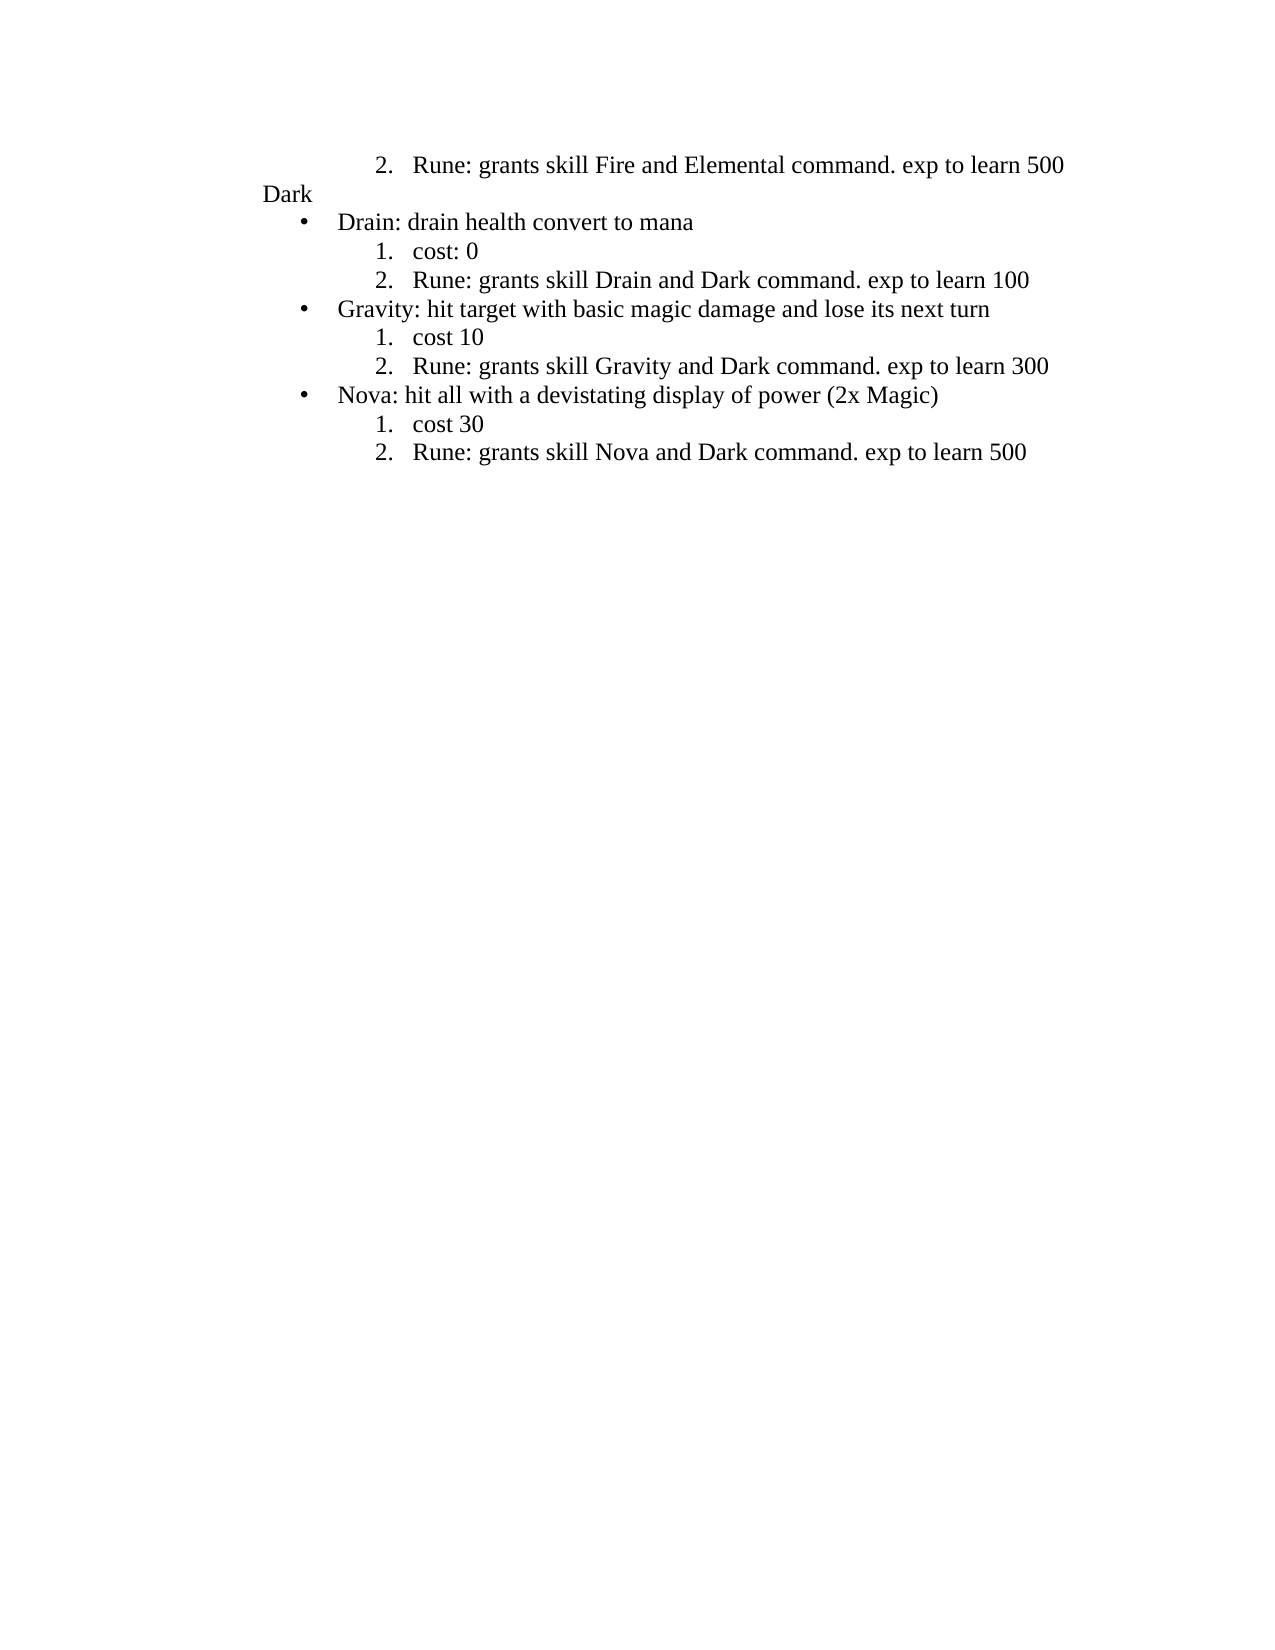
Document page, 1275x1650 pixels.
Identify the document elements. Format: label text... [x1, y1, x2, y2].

list Drain: drain health convert to mana [300, 207, 1087, 236]
list cost 30 [375, 409, 1087, 437]
list Rune: grants skill Nova and Dark command. exp to learn 500 [375, 437, 1087, 466]
list Rune: grants skill Gravity and Dark command. exp to learn 300 [375, 351, 1087, 380]
list cost: 0 [375, 236, 1087, 265]
list Rune: grants skill Fire and Elemental command. exp to learn 500 [375, 150, 1087, 179]
list cost 10 [375, 322, 1087, 351]
list Nova: hit all with a devistating display of power (2x Magic) [300, 380, 1087, 409]
list Rune: grants skill Drain and Dark command. exp to learn 100 [375, 265, 1087, 294]
text Dark [187, 179, 1087, 207]
list Gravity: hit target with basic magic damage and lose its next turn [300, 294, 1087, 322]
